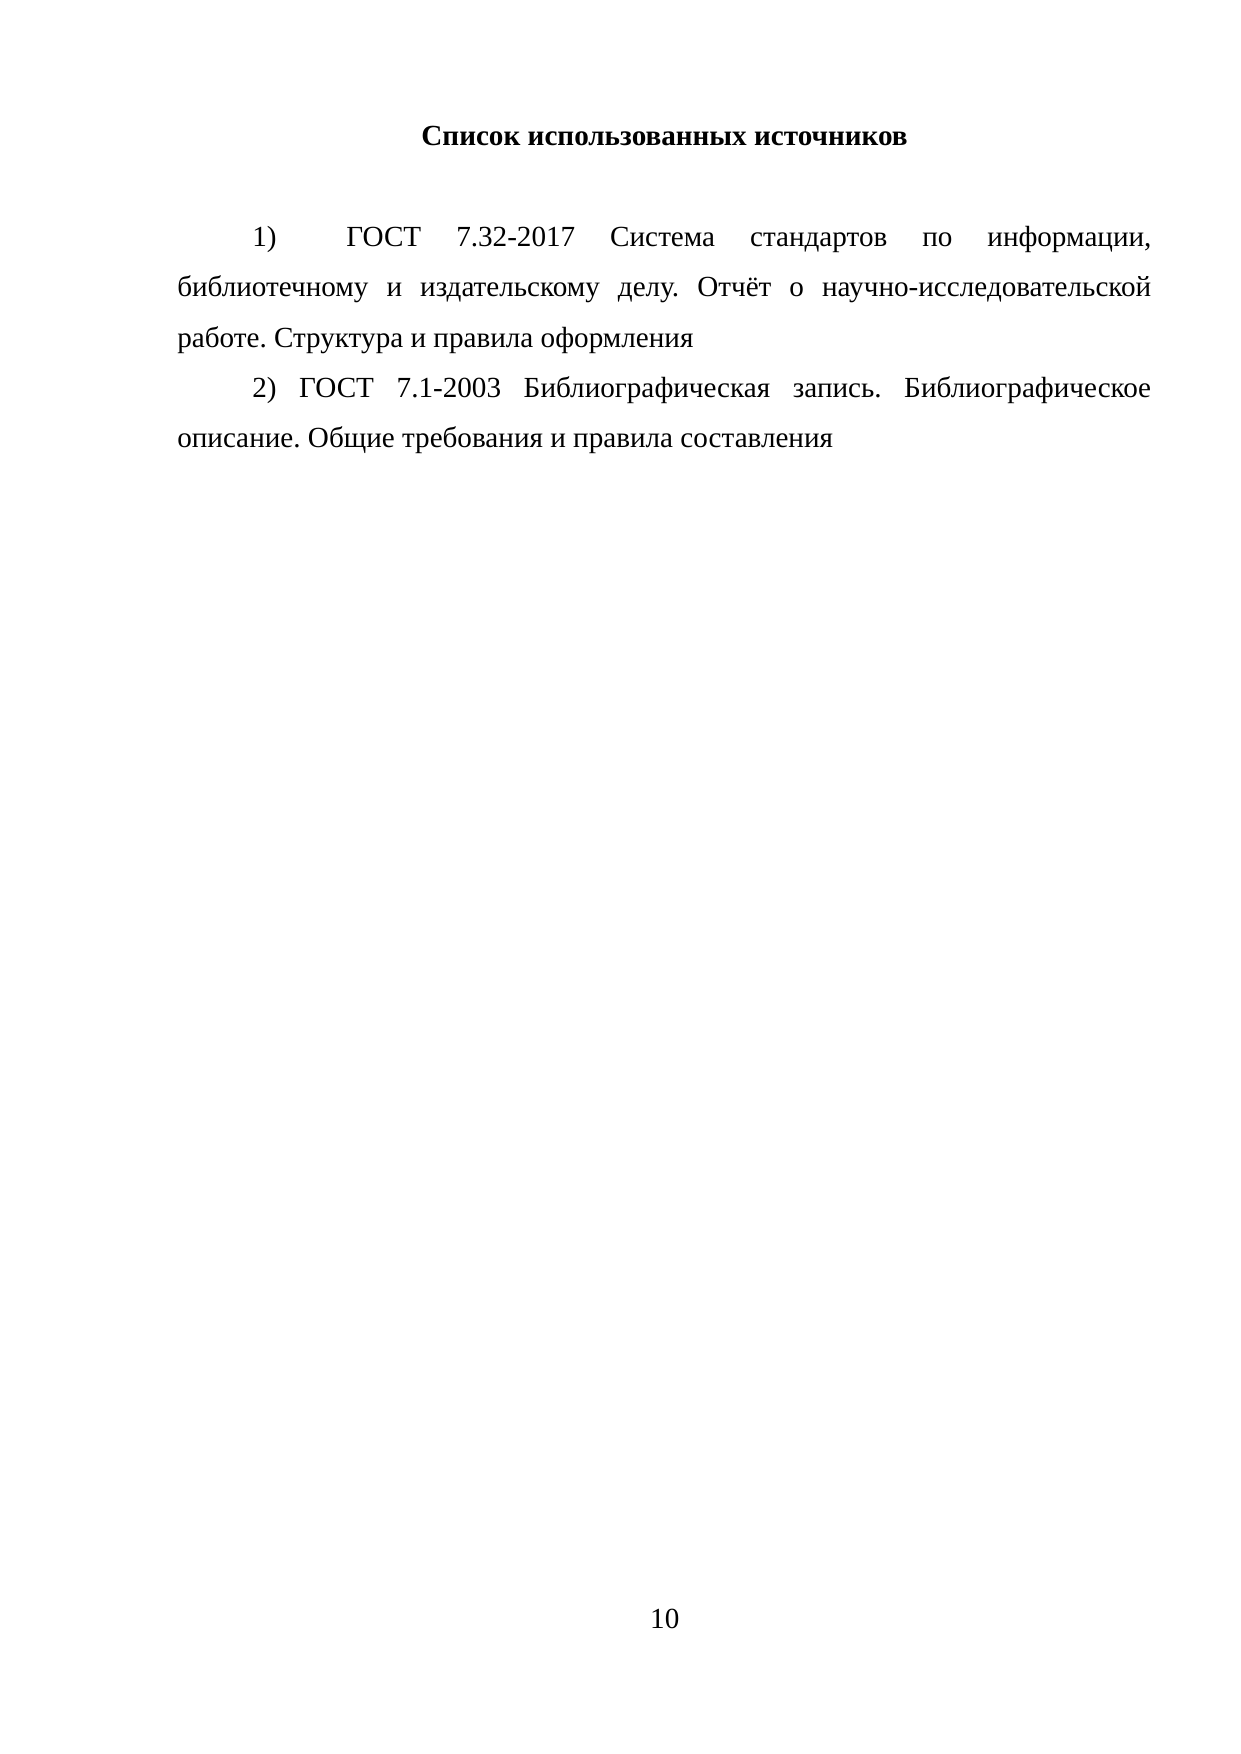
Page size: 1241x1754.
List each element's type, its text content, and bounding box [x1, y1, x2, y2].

text Список использованных источников [177, 118, 1152, 152]
text 1) ГОСТ 7.32-2017 Система стандартов по информации, библиотечному и издательскому делу. Отчёт о научно-исследовательской работе. Структура и правила оформления [177, 219, 1152, 353]
text 2) ГОСТ 7.1-2003 Библиографическая запись. Библиографическое описание. Общие требования и правила составления [177, 370, 1152, 454]
